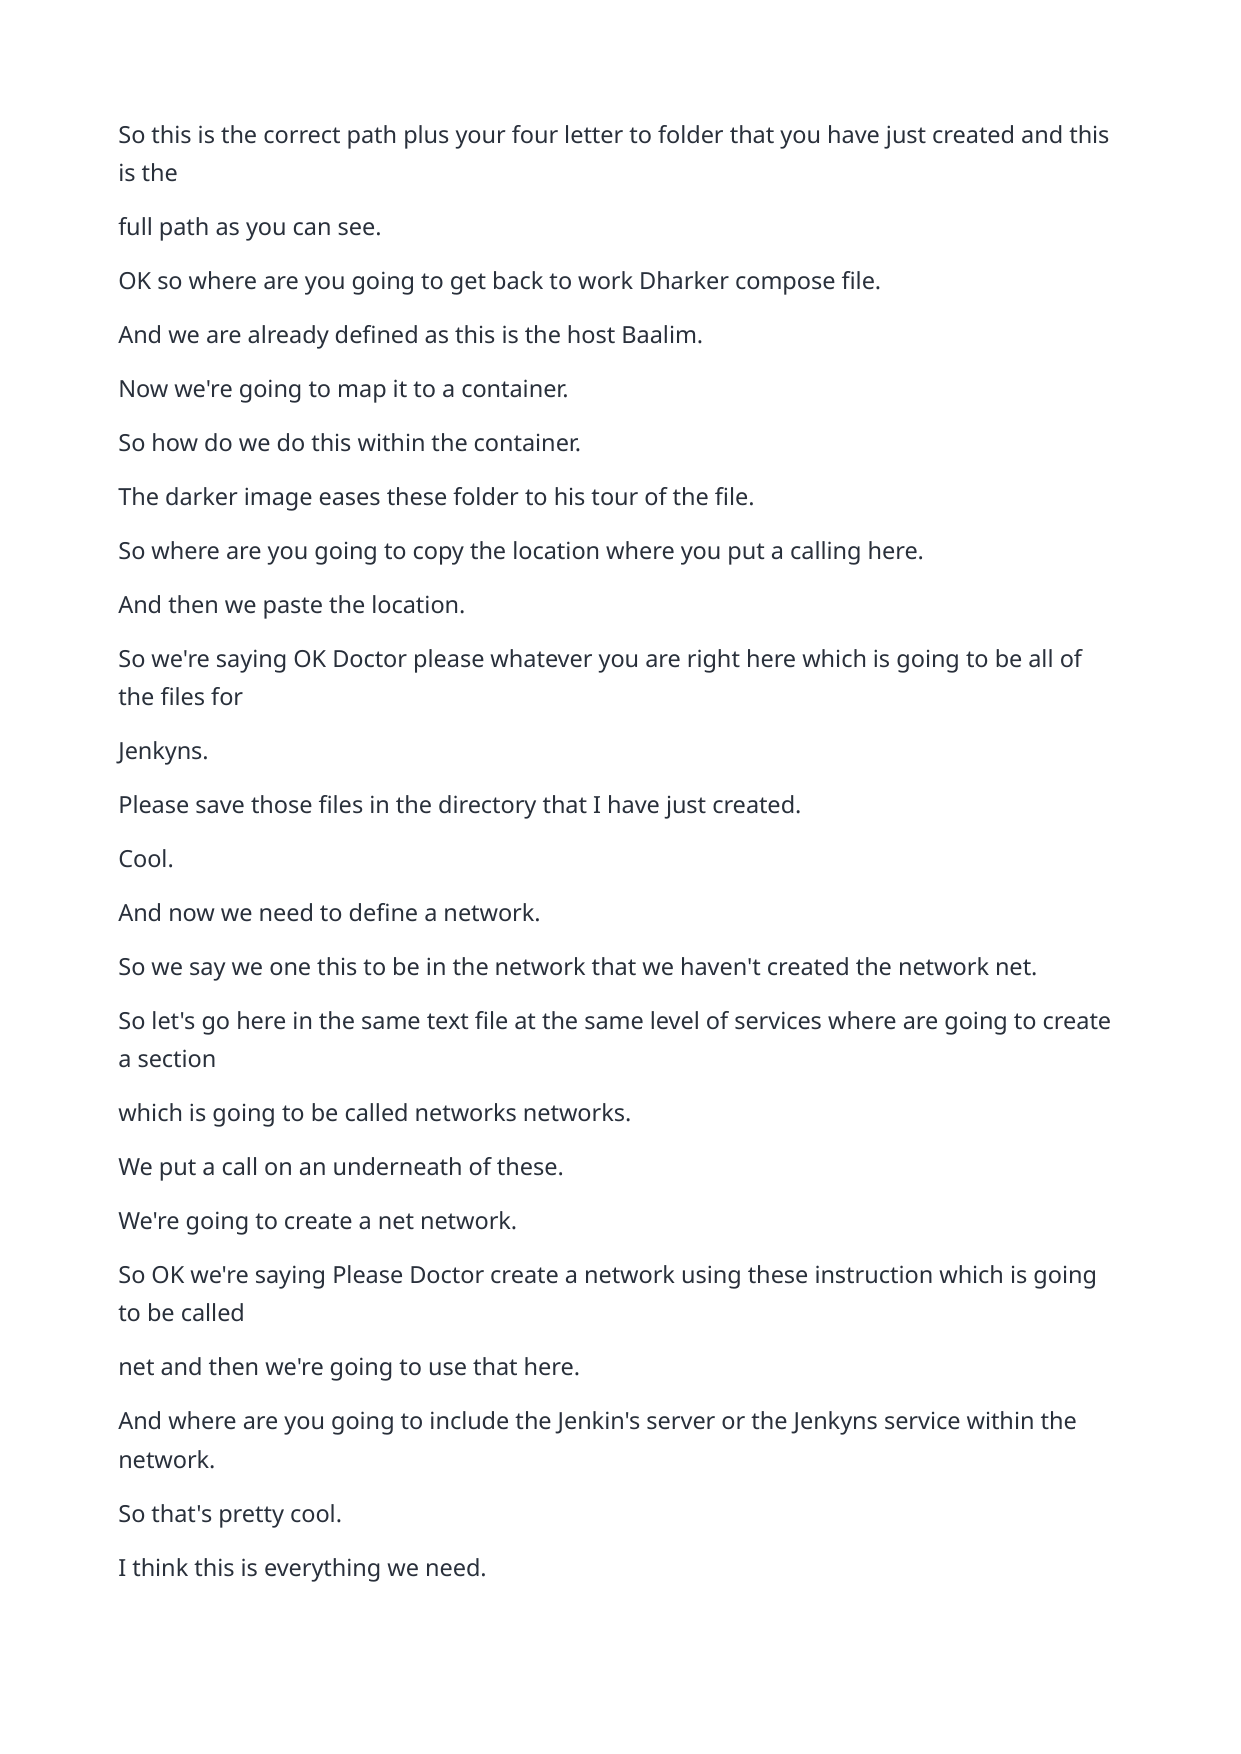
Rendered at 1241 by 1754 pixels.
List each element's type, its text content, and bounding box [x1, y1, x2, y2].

text net and then we're going to use that here. [118, 1351, 1122, 1383]
text And now we need to define a network. [118, 896, 1122, 928]
text So let's go here in the same text file at the same level of services where are going to create a section [118, 1004, 1122, 1074]
text And we are already defined as this is the host Baalim. [118, 318, 1122, 350]
text We're going to create a net network. [118, 1204, 1122, 1236]
text OK so where are you going to get back to work Dharker compose file. [118, 264, 1122, 296]
text The darker image eases these folder to his tour of the file. [118, 480, 1122, 512]
text So OK we're saying Please Doctor create a network using these instruction which is going to be called [118, 1258, 1122, 1329]
text which is going to be called networks networks. [118, 1096, 1122, 1128]
text So how do we do this within the container. [118, 426, 1122, 458]
text And where are you going to include the Jenkin's server or the Jenkyns service within the network. [118, 1404, 1122, 1475]
text Cool. [118, 842, 1122, 874]
text We put a call on an underneath of these. [118, 1150, 1122, 1182]
text So that's pretty cool. [118, 1497, 1122, 1529]
text Jenkyns. [118, 734, 1122, 766]
text So where are you going to copy the location where you put a calling here. [118, 534, 1122, 566]
text Now we're going to map it to a container. [118, 372, 1122, 404]
text I think this is everything we need. [118, 1551, 1122, 1583]
text So we say we one this to be in the network that we haven't created the network net. [118, 950, 1122, 982]
text So we're saying OK Doctor please whatever you are right here which is going to be all of the files for [118, 642, 1122, 712]
text Please save those files in the directory that I have just created. [118, 788, 1122, 820]
text And then we paste the location. [118, 588, 1122, 620]
text full path as you can see. [118, 210, 1122, 242]
text So this is the correct path plus your four letter to folder that you have just created and this is the [118, 118, 1122, 188]
